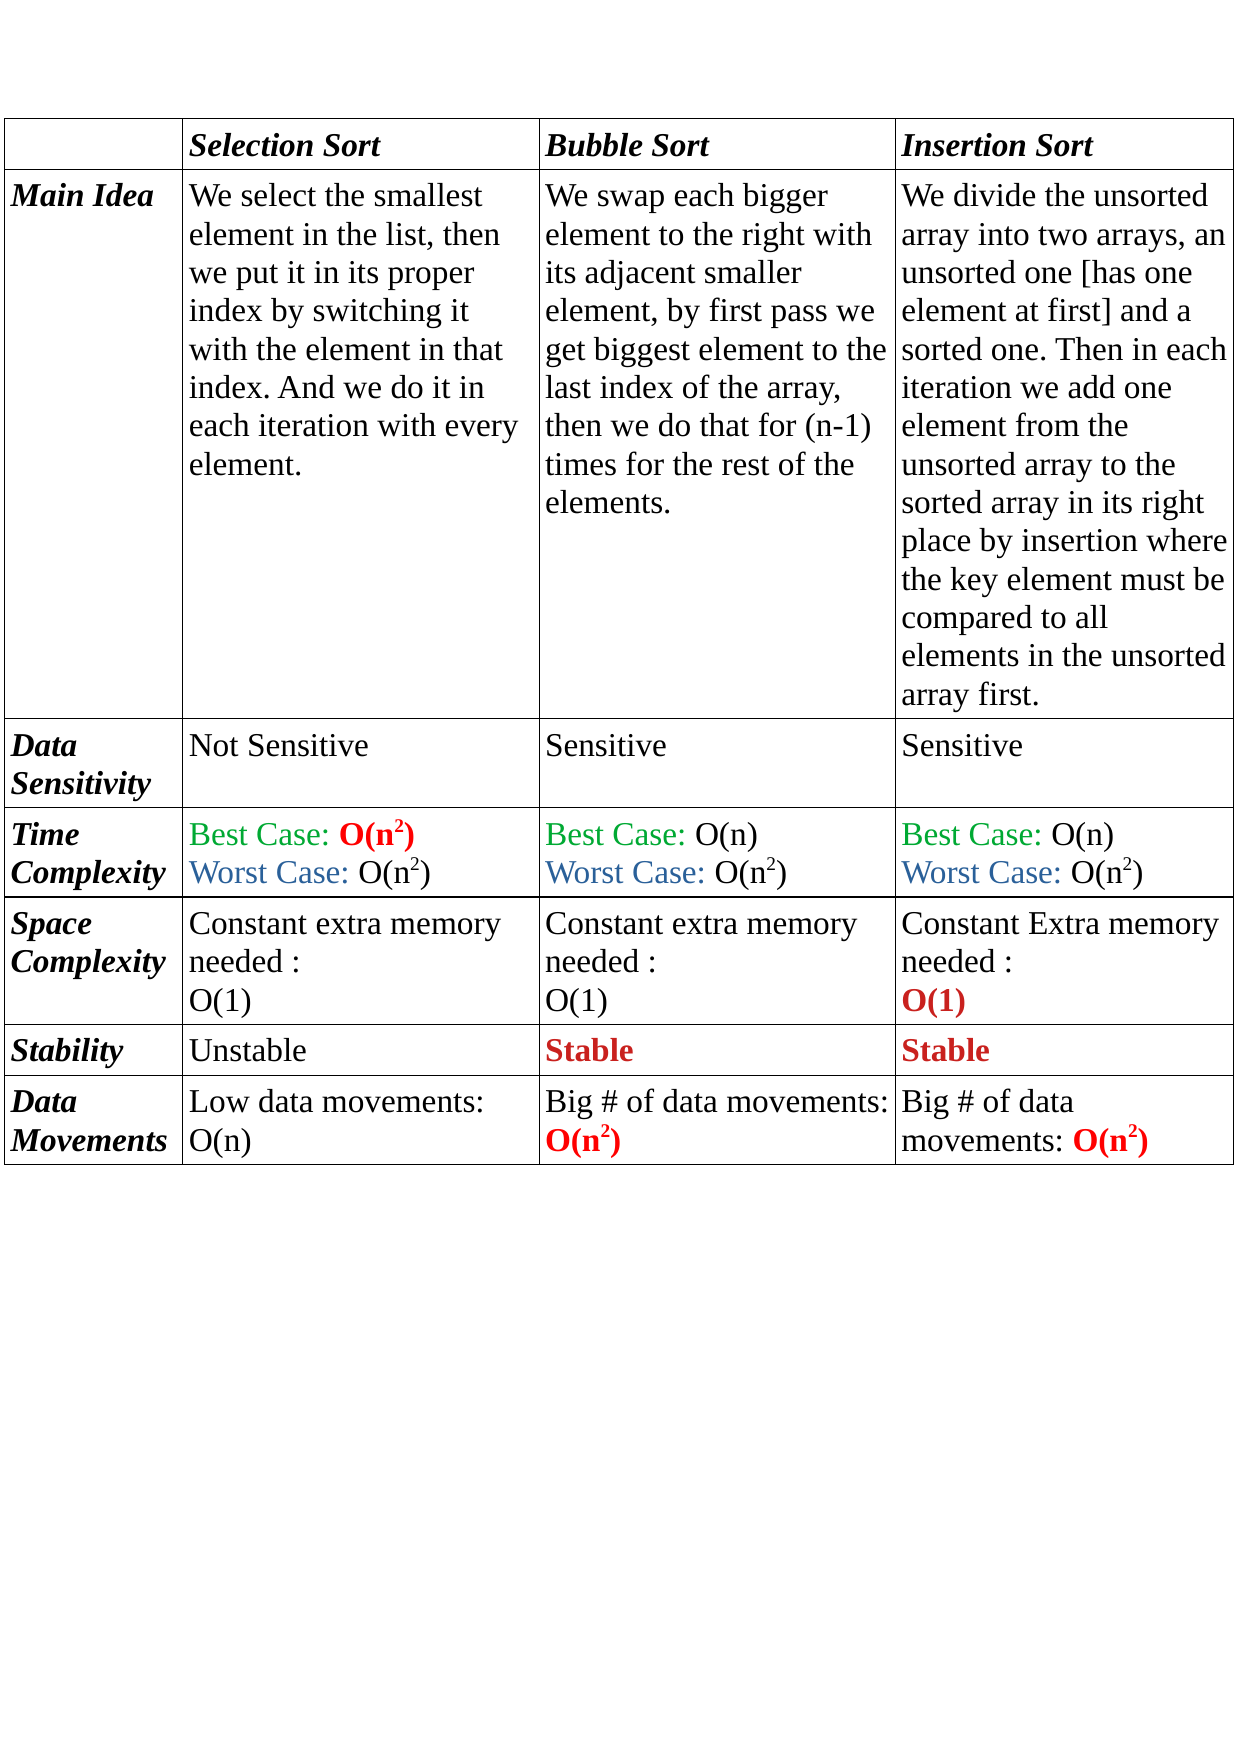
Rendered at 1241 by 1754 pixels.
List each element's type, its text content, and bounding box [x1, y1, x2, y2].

table_cell Stability [5, 1025, 182, 1075]
table_header Selection Sort [183, 119, 539, 169]
table_cell Space Complexity [5, 898, 182, 1024]
table_cell Stable [540, 1025, 895, 1075]
table_cell Not Sensitive [183, 719, 539, 807]
table_cell Low data movements: O(n) [183, 1076, 539, 1164]
table_cell Best Case: O(n) Worst Case: O(n2) [896, 808, 1233, 896]
table_header Insertion Sort [896, 119, 1233, 169]
table_header [5, 119, 182, 169]
table_cell Sensitive [540, 719, 895, 807]
table_cell We divide the unsorted array into two arrays, an unsorted one [has one element at first] and a sorted one. Then in each iteration we add one element from the unsorted array to the sorted array in its right place by insertion where the key element must be compared to all elements in the unsorted array first. [896, 170, 1233, 718]
table_header Bubble Sort [540, 119, 895, 169]
table_cell Sensitive [896, 719, 1233, 807]
table_cell We swap each bigger element to the right with its adjacent smaller element, by first pass we get biggest element to the last index of the array, then we do that for (n-1) times for the rest of the elements. [540, 170, 895, 718]
table_cell Constant Extra memory needed : O(1) [896, 898, 1233, 1024]
table_cell Big # of data movements: O(n2) [540, 1076, 895, 1164]
table_cell Best Case: O(n2) Worst Case: O(n2) [183, 808, 539, 896]
table_cell Stable [896, 1025, 1233, 1075]
table_cell Constant extra memory needed : O(1) [540, 898, 895, 1024]
table_cell Best Case: O(n) Worst Case: O(n2) [540, 808, 895, 896]
table_cell Unstable [183, 1025, 539, 1075]
table_cell Constant extra memory needed : O(1) [183, 898, 539, 1024]
table_cell Big # of data movements: O(n2) [896, 1076, 1233, 1164]
table_cell Data Movements [5, 1076, 182, 1164]
table_cell Time Complexity [5, 808, 182, 896]
table_cell Main Idea [5, 170, 182, 718]
table_cell We select the smallest element in the list, then we put it in its proper index by switching it with the element in that index. And we do it in each iteration with every element. [183, 170, 539, 718]
table_cell Data Sensitivity [5, 719, 182, 807]
